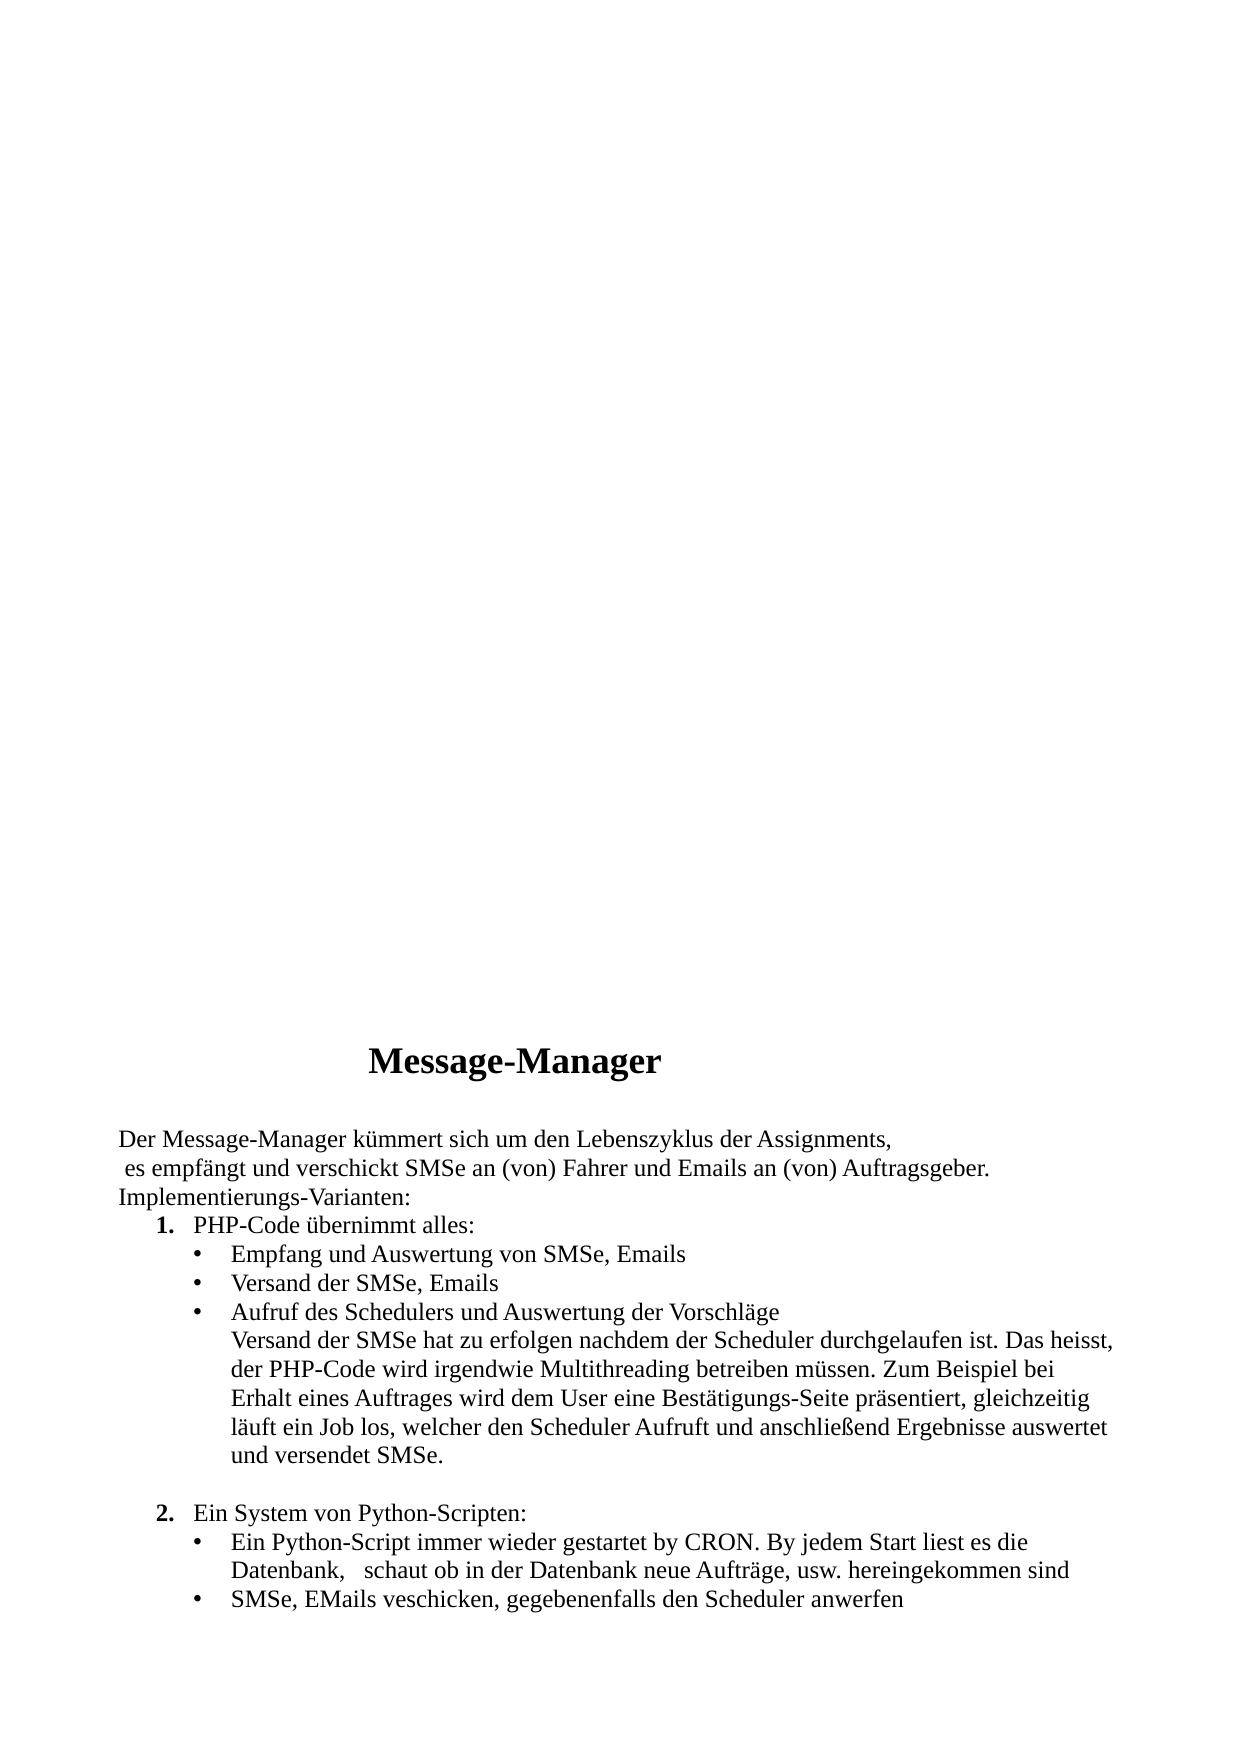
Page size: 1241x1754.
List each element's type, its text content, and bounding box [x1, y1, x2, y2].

list Ein Python-Script immer wieder gestartet by CRON. By jedem Start liest es die Datenbank, schaut ob in der Datenbank neue Aufträge, usw. hereingekommen sind [193, 1527, 1122, 1584]
list Aufruf des Schedulers und Auswertung der Vorschläge [193, 1297, 1122, 1326]
text Implementierungs-Varianten: [118, 1182, 1122, 1211]
list PHP-Code übernimmt alles: [156, 1211, 1122, 1239]
list Empfang und Auswertung von SMSe, Emails [193, 1239, 1122, 1268]
list SMSe, EMails veschicken, gegebenenfalls den Scheduler anwerfen [193, 1584, 1122, 1613]
text Der Message-Manager kümmert sich um den Lebenszyklus der Assignments, [118, 1124, 1122, 1153]
list Ein System von Python-Scripten: [156, 1498, 1122, 1527]
text Message-Manager [118, 1038, 1122, 1081]
list Versand der SMSe hat zu erfolgen nachdem der Scheduler durchgelaufen ist. Das heisst, der PHP-Code wird irgendwie Multithreading betreiben müssen. Zum Beispiel bei Erhalt eines Auftrages wird dem User eine Bestätigungs-Seite präsentiert, gleichzeitig läuft ein Job los, welcher den Scheduler Aufruft und anschließend Ergebnisse auswertet und versendet SMSe. [193, 1326, 1122, 1469]
text es empfängt und verschickt SMSe an (von) Fahrer und Emails an (von) Auftragsgeber. [118, 1153, 1122, 1182]
list Versand der SMSe, Emails [193, 1268, 1122, 1297]
